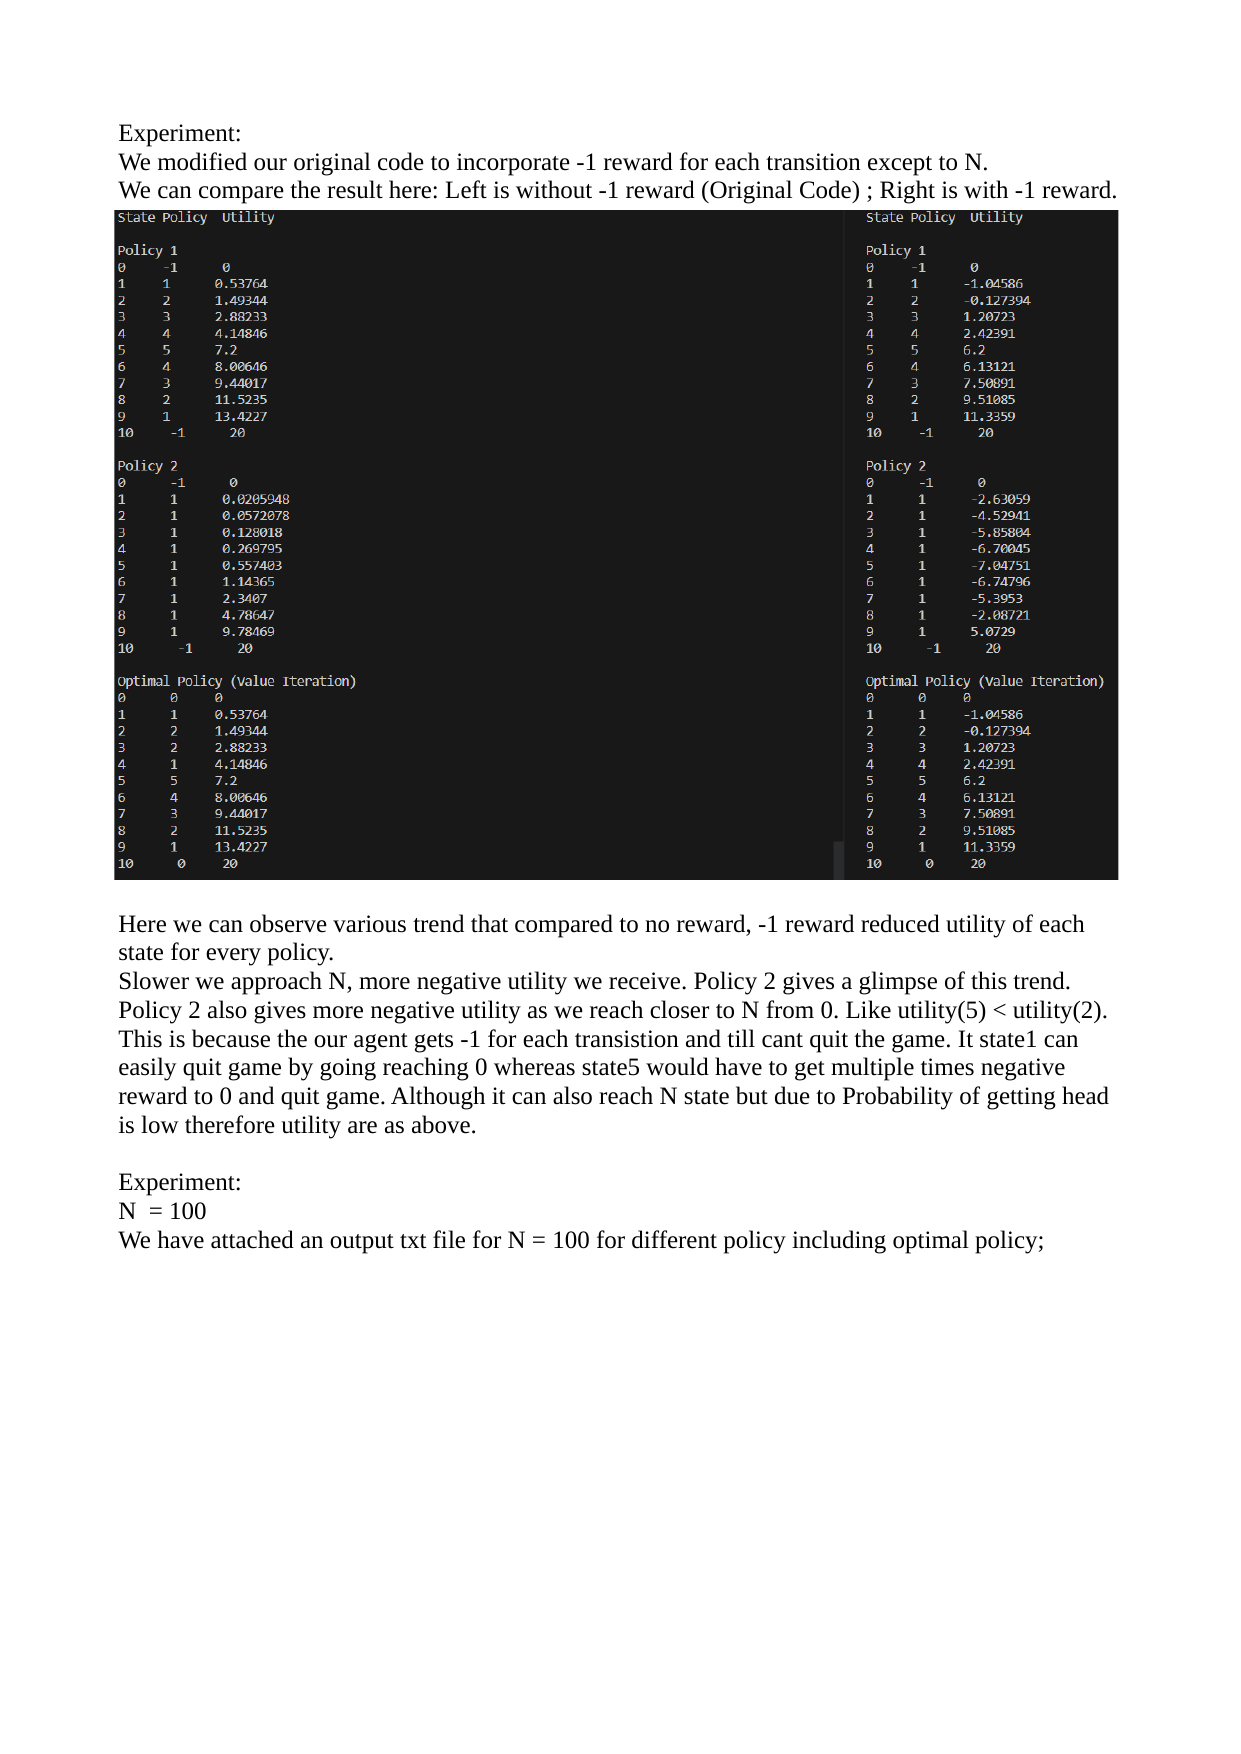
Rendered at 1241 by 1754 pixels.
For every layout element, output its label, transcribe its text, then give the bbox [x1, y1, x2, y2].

text N = 100 [118, 1196, 1122, 1225]
text Policy 2 also gives more negative utility as we reach closer to N from 0. Like utility(5) < utility(2). [118, 995, 1122, 1024]
text Experiment: [118, 1167, 1122, 1196]
text We can compare the result here: Left is without -1 reward (Original Code) ; Right is with -1 reward. [118, 176, 1122, 204]
text Experiment: [118, 118, 1122, 147]
text We have attached an output txt file for N = 100 for different policy including optimal policy; [118, 1225, 1122, 1254]
picture [114, 210, 1119, 880]
text We modified our original code to incorporate -1 reward for each transition except to N. [118, 147, 1122, 176]
text Slower we approach N, more negative utility we receive. Policy 2 gives a glimpse of this trend. [118, 966, 1122, 995]
text This is because the our agent gets -1 for each transistion and till cant quit the game. It state1 can easily quit game by going reaching 0 whereas state5 would have to get multiple times negative reward to 0 and quit game. Although it can also reach N state but due to Probability of getting head is low therefore utility are as above. [118, 1024, 1122, 1139]
text Here we can observe various trend that compared to no reward, -1 reward reduced utility of each state for every policy. [118, 909, 1122, 966]
